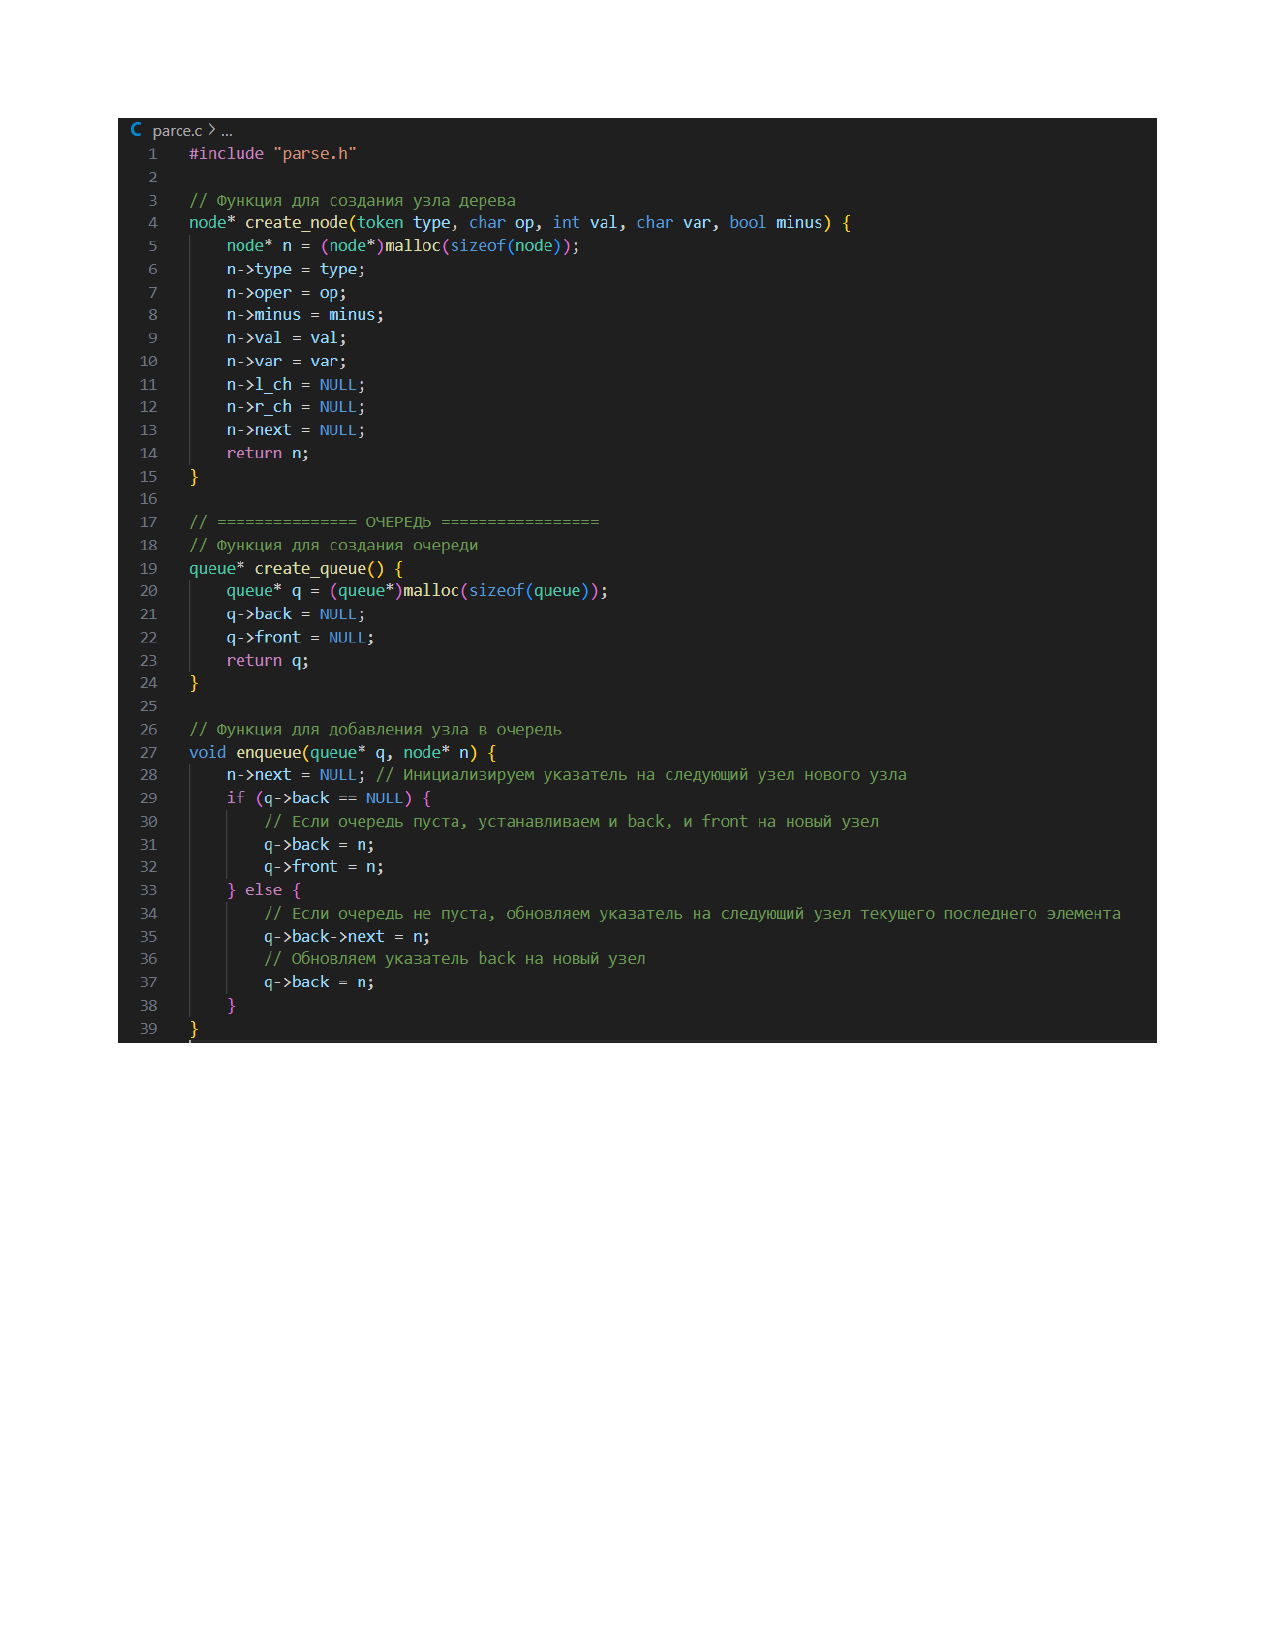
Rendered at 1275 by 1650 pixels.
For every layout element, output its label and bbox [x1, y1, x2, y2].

picture [118, 118, 1157, 1043]
